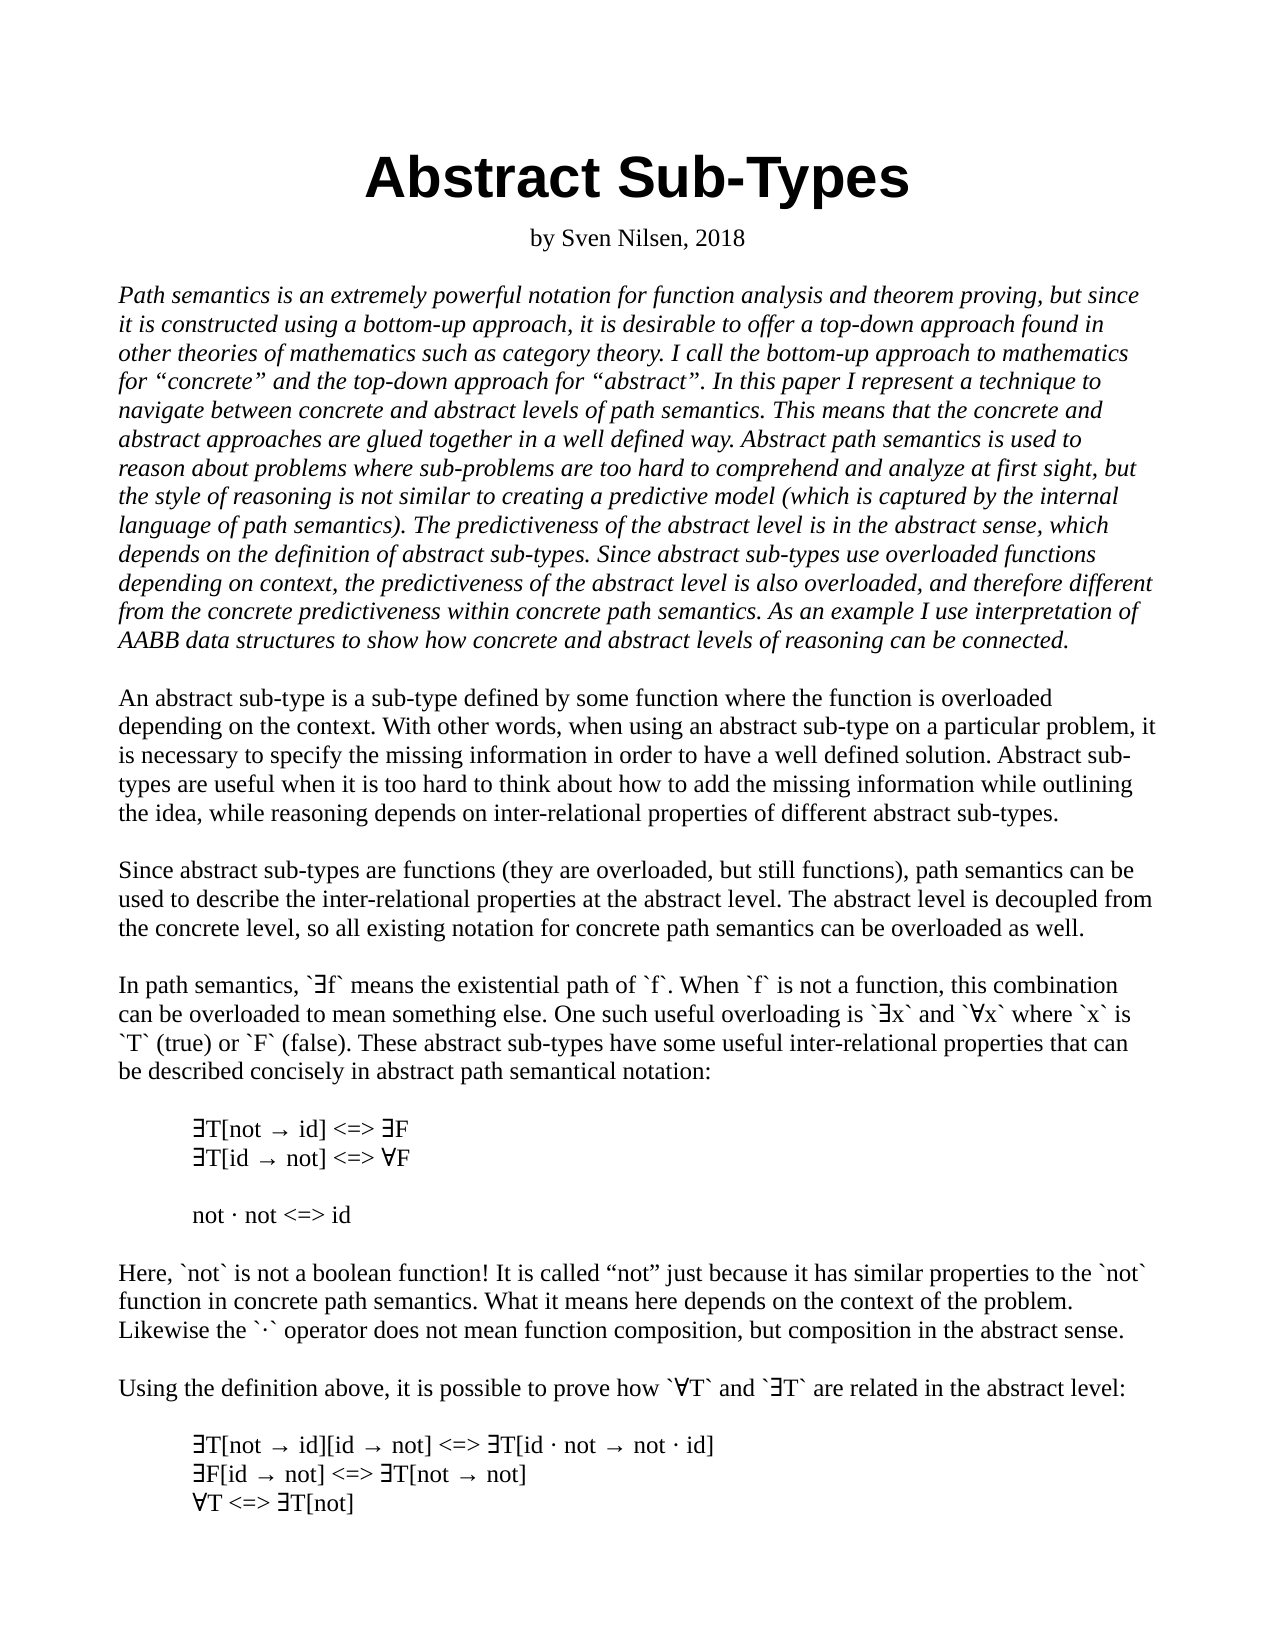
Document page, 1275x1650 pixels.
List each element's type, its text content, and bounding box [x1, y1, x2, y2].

text ∃F[id → not] <=> ∃T[not → not] [118, 1459, 1157, 1488]
text not · not <=> id [118, 1200, 1157, 1229]
text ∃T[not → id] <=> ∃F [118, 1114, 1157, 1143]
text Here, `not` is not a boolean function! It is called “not” just because it has similar properties to the `not` function in concrete path semantics. What it means here depends on the context of the problem. Likewise the `·` operator does not mean function composition, but composition in the abstract sense. [118, 1258, 1157, 1344]
text Since abstract sub-types are functions (they are overloaded, but still functions), path semantics can be used to describe the inter-relational properties at the abstract level. The abstract level is decoupled from the concrete level, so all existing notation for concrete path semantics can be overloaded as well. [118, 855, 1157, 941]
text Using the definition above, it is possible to prove how `∀T` and `∃T` are related in the abstract level: [118, 1373, 1157, 1401]
title Abstract Sub-Types [118, 143, 1157, 210]
text In path semantics, `∃f` means the existential path of `f`. When `f` is not a function, this combination can be overloaded to mean something else. One such useful overloading is `∃x` and `∀x` where `x` is `T` (true) or `F` (false). These abstract sub-types have some useful inter-relational properties that can be described concisely in abstract path semantical notation: [118, 970, 1157, 1085]
text An abstract sub-type is a sub-type defined by some function where the function is overloaded depending on the context. With other words, when using an abstract sub-type on a particular problem, it is necessary to specify the missing information in order to have a well defined solution. Abstract sub-types are useful when it is too hard to think about how to add the missing information while outlining the idea, while reasoning depends on inter-relational properties of different abstract sub-types. [118, 683, 1157, 826]
text ∃T[id → not] <=> ∀F [118, 1143, 1157, 1171]
text ∃T[not → id][id → not] <=> ∃T[id · not → not · id] [118, 1430, 1157, 1459]
text Path semantics is an extremely powerful notation for function analysis and theorem proving, but since it is constructed using a bottom-up approach, it is desirable to offer a top-down approach found in other theories of mathematics such as category theory. I call the bottom-up approach to mathematics for “concrete” and the top-down approach for “abstract”. In this paper I represent a technique to navigate between concrete and abstract levels of path semantics. This means that the concrete and abstract approaches are glued together in a well defined way. Abstract path semantics is used to reason about problems where sub-problems are too hard to comprehend and analyze at first sight, but the style of reasoning is not similar to creating a predictive model (which is captured by the internal language of path semantics). The predictiveness of the abstract level is in the abstract sense, which depends on the definition of abstract sub-types. Since abstract sub-types use overloaded functions depending on context, the predictiveness of the abstract level is also overloaded, and therefore different from the concrete predictiveness within concrete path semantics. As an example I use interpretation of AABB data structures to show how concrete and abstract levels of reasoning can be connected. [118, 280, 1157, 654]
text ∀T <=> ∃T[not] [118, 1488, 1157, 1516]
text by Sven Nilsen, 2018 [118, 223, 1157, 251]
